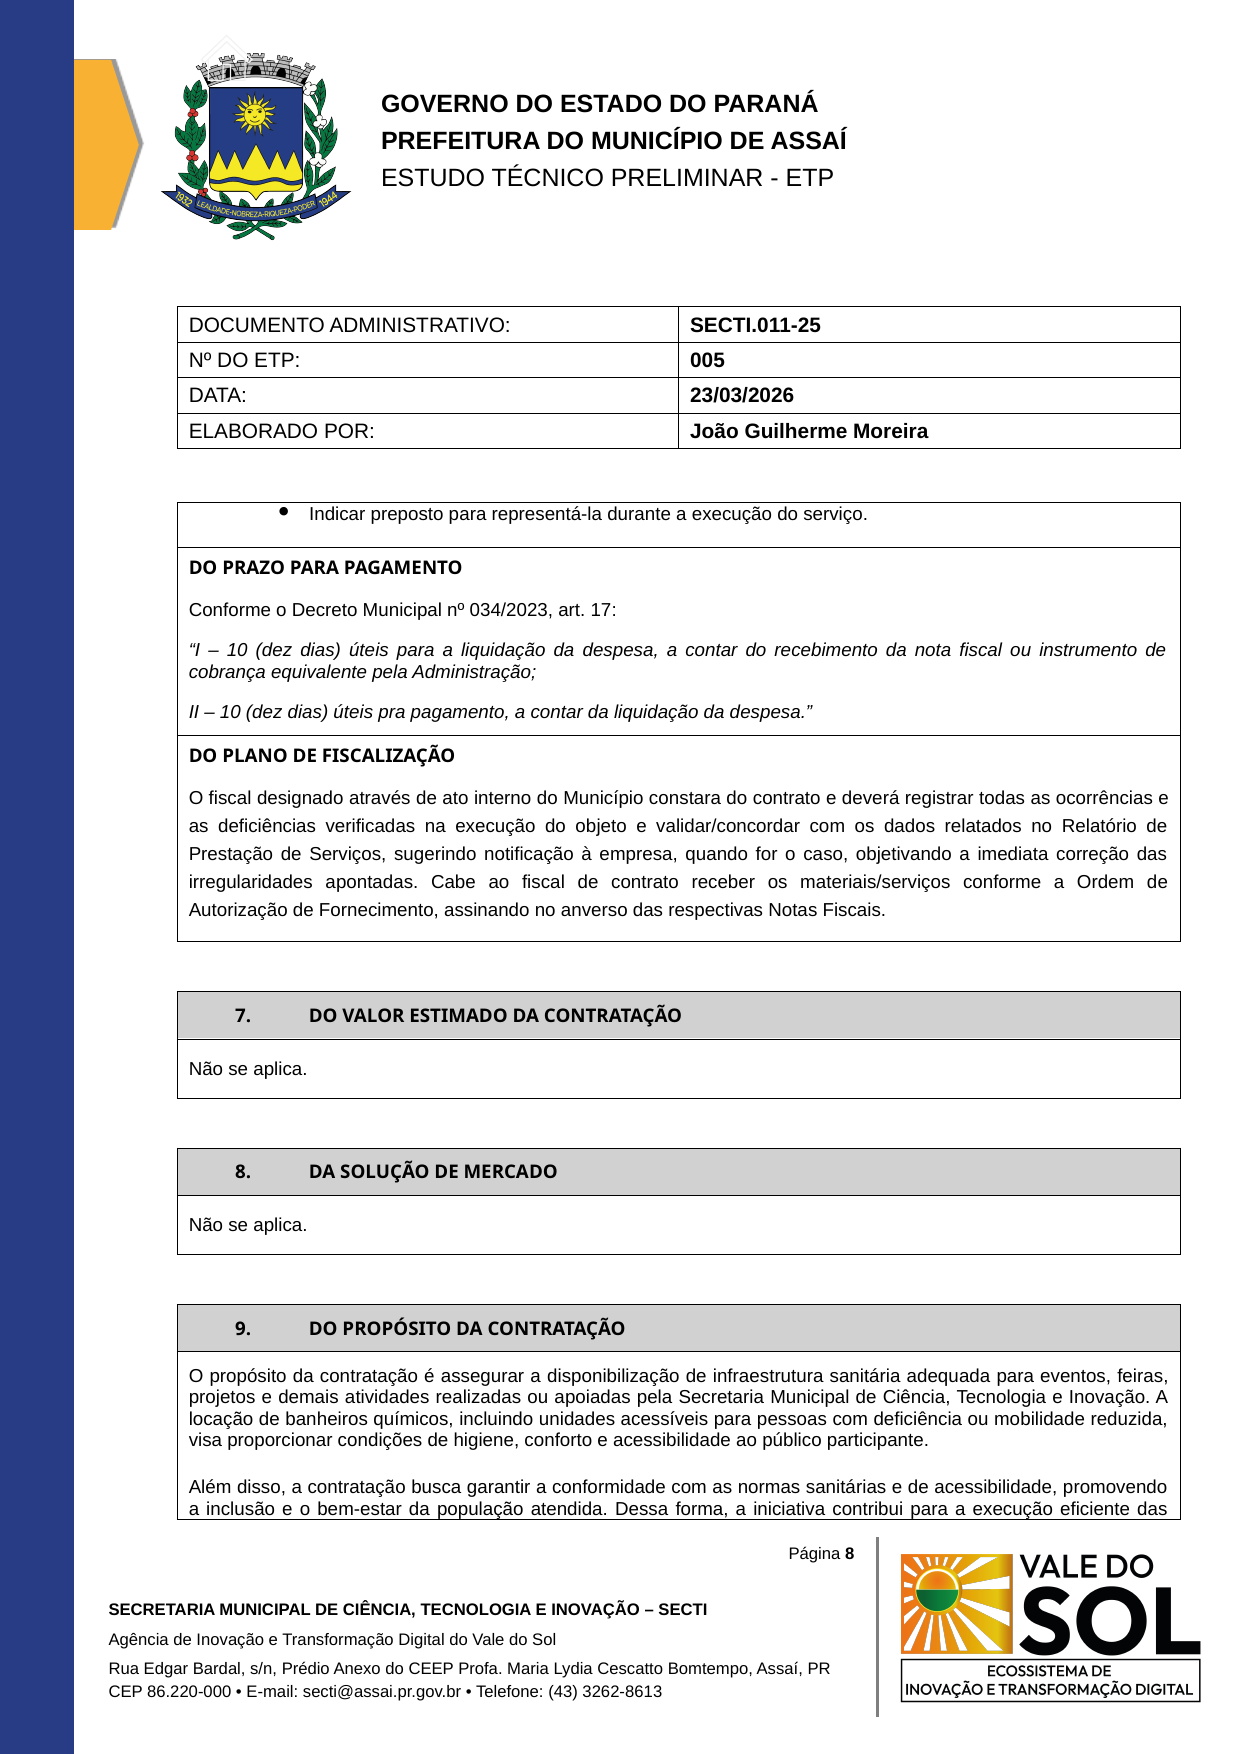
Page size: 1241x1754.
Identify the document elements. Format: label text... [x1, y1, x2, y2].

table_cell O propósito da contratação é assegurar a disponibilização de infraestrutura sanitária adequada para eventos, feiras, projetos e demais atividades realizadas ou apoiadas pela Secretaria Municipal de Ciência, Tecnologia e Inovação. A locação de banheiros químicos, incluindo unidades acessíveis para pessoas com deficiência ou mobilidade reduzida, visa proporcionar condições de higiene, conforto e acessibilidade ao público participante. Além disso, a contratação busca garantir a conformidade com as normas sanitárias e de acessibilidade, promovendo a inclusão e o bem-estar da população atendida. Dessa forma, a iniciativa contribui para a execução eficiente das [178, 1352, 1180, 1519]
picture [203, 47, 219, 61]
picture [209, 47, 244, 79]
table_cell DO PLANO DE FISCALIZAÇÃO O fiscal designado através de ato interno do Município constara do contrato e deverá registrar todas as ocorrências e as deficiências verificadas na execução do objeto e validar/concordar com os dados relatados no Relatório de Prestação de Serviços, sugerindo notificação à empresa, quando for o caso, objetivando a imediata correção das irregularidades apontadas. Cabe ao fiscal de contrato receber os materiais/serviços conforme a Ordem de Autorização de Fornecimento, assinando no anverso das respectivas Notas Fiscais. [178, 736, 1180, 941]
table_cell DO PRAZO PARA PAGAMENTO Conforme o Decreto Municipal nº 034/2023, art. 17: “I – 10 (dez dias) úteis para a liquidação da despesa, a contar do recebimento da nota fiscal ou instrumento de cobrança equivalente pela Administração; II – 10 (dez dias) úteis pra pagamento, a contar da liquidação da despesa.” [178, 548, 1180, 735]
picture [158, 47, 354, 246]
table_cell Não se aplica. [178, 1196, 1180, 1254]
table_header DA SOLUÇÃO DE MERCADO [178, 1149, 1180, 1195]
picture [235, 47, 250, 61]
picture [894, 1548, 1206, 1711]
table_header DO PROPÓSITO DA CONTRATAÇÃO [178, 1305, 1180, 1351]
table_header DO VALOR ESTIMADO DA CONTRATAÇÃO [178, 992, 1180, 1038]
table_cell DAS RESPONSABILIDADES DA EMPRESA CONTRATADA Recomenda-se que a empresa contratada tenhas as seguintes responsabilidades contratuais: Todas as despesas de impostos ocorrerão por conta da contratada; A contratada deverá cumprir todas as obrigações constantes no Termo de Referência, seus anexos e sua proposta, assumindo com exclusividade seus riscos e as despesas decorrentes da boa e perfeita execução do objeto e, ainda: Executar o objeto de forma qualitativa, conforme especificações e demandas da Secretaria Municipal de Ciência, Tecnologia e Inovação, conforme o Termo de Referência e seus anexos, acompanhado da respectiva nota fiscal, na qual constará a indicação do serviço realizado; Responsabilizar-se pelos vícios e danos decorrentes do objeto, de acordo com os artigos 12, 13 e 17 a 27, do Código de Defesa do Consumidor (Lei nº 8.078/90); Comunicar à contratante, no prazo máximo de 48 (quarenta e oito) horas que antecede a data da prestação dos serviços, os motivos que impossibilitem o cumprimento do prazo previsto, com a devida comprovação; Manter, durante toda a execução do serviço, em compatibilidade com as obrigações assumidas, todas as condições de habilitação e qualificação exigidas na licitação; Indicar preposto para representá-la durante a execução do serviço. [178, 503, 1180, 547]
table_cell Não se aplica. [178, 1040, 1180, 1097]
